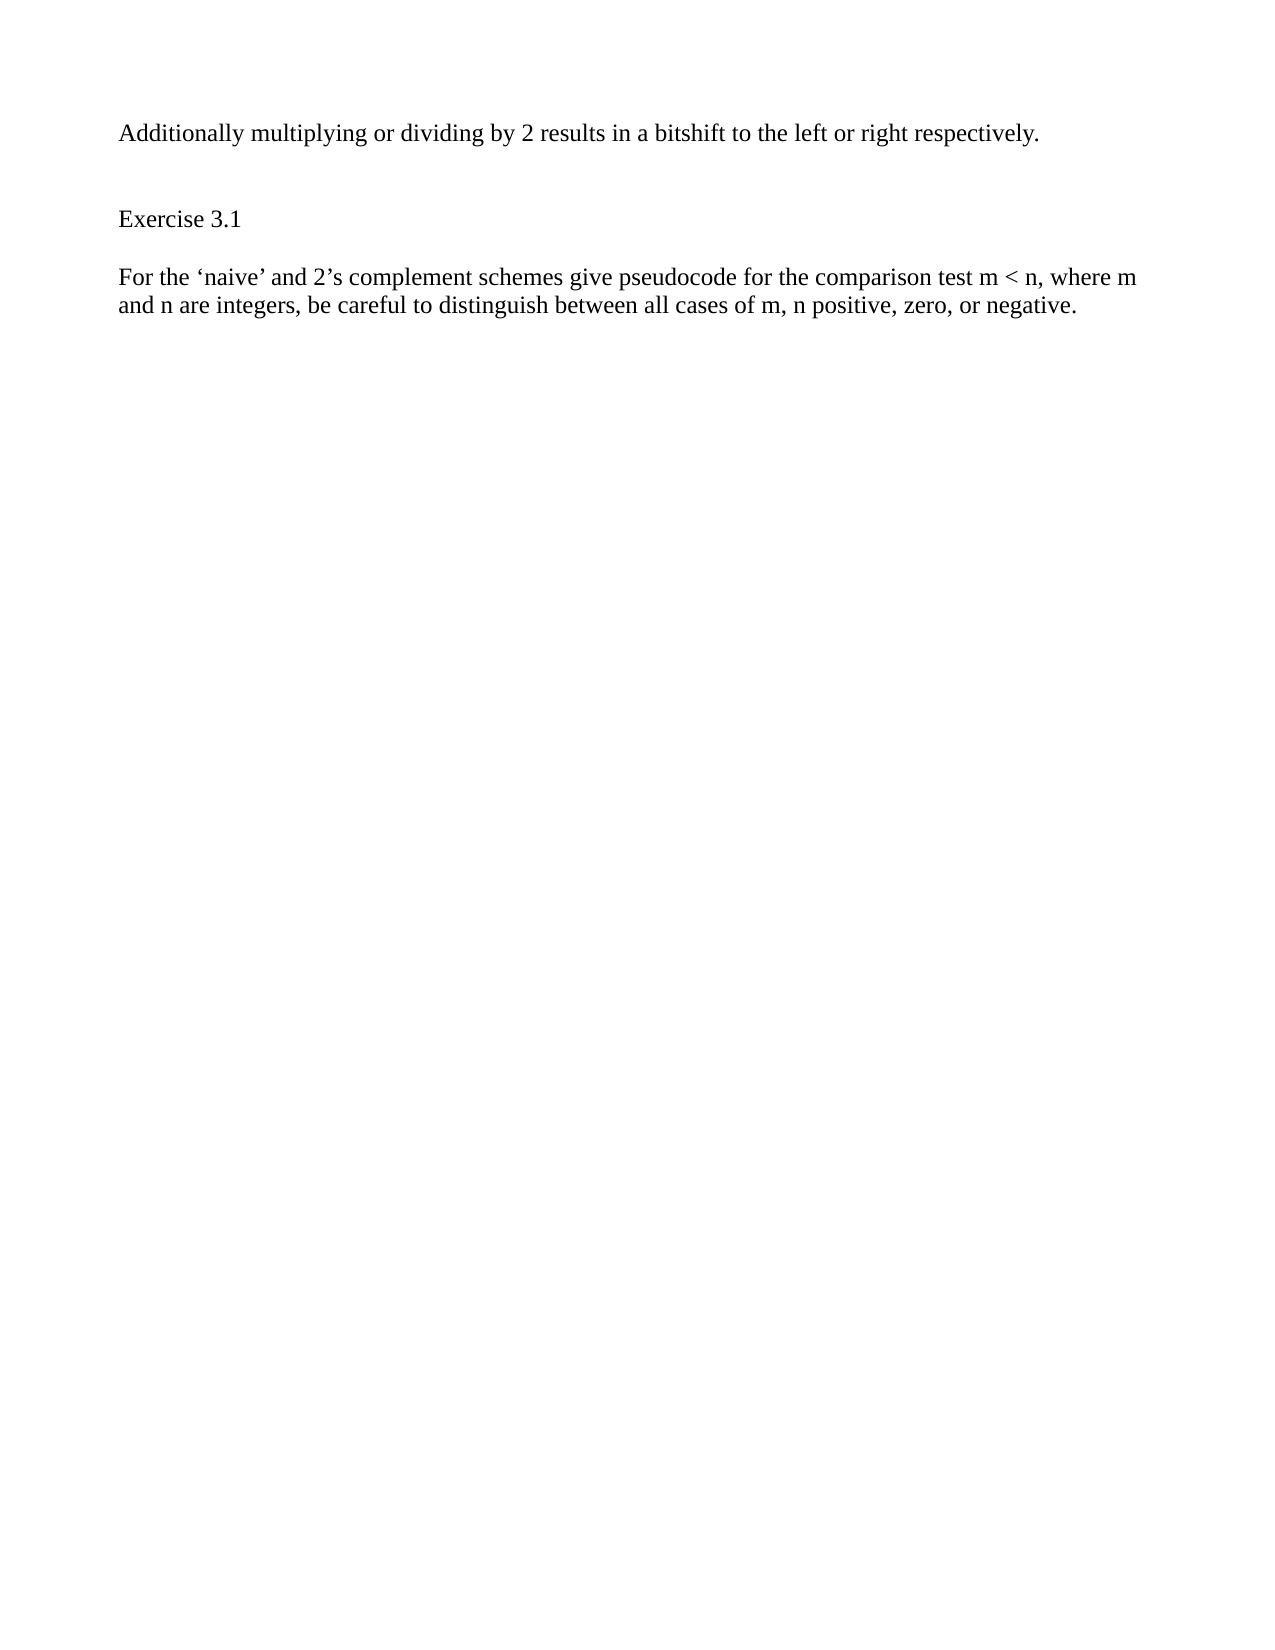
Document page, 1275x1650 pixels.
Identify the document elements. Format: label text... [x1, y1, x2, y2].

text Additionally multiplying or dividing by 2 results in a bitshift to the left or right respectively. [118, 118, 1157, 147]
text Exercise 3.1 [118, 204, 1157, 233]
text For the ‘naive’ and 2’s complement schemes give pseudocode for the comparison test m < n, where m and n are integers, be careful to distinguish between all cases of m, n positive, zero, or negative. [118, 262, 1157, 348]
